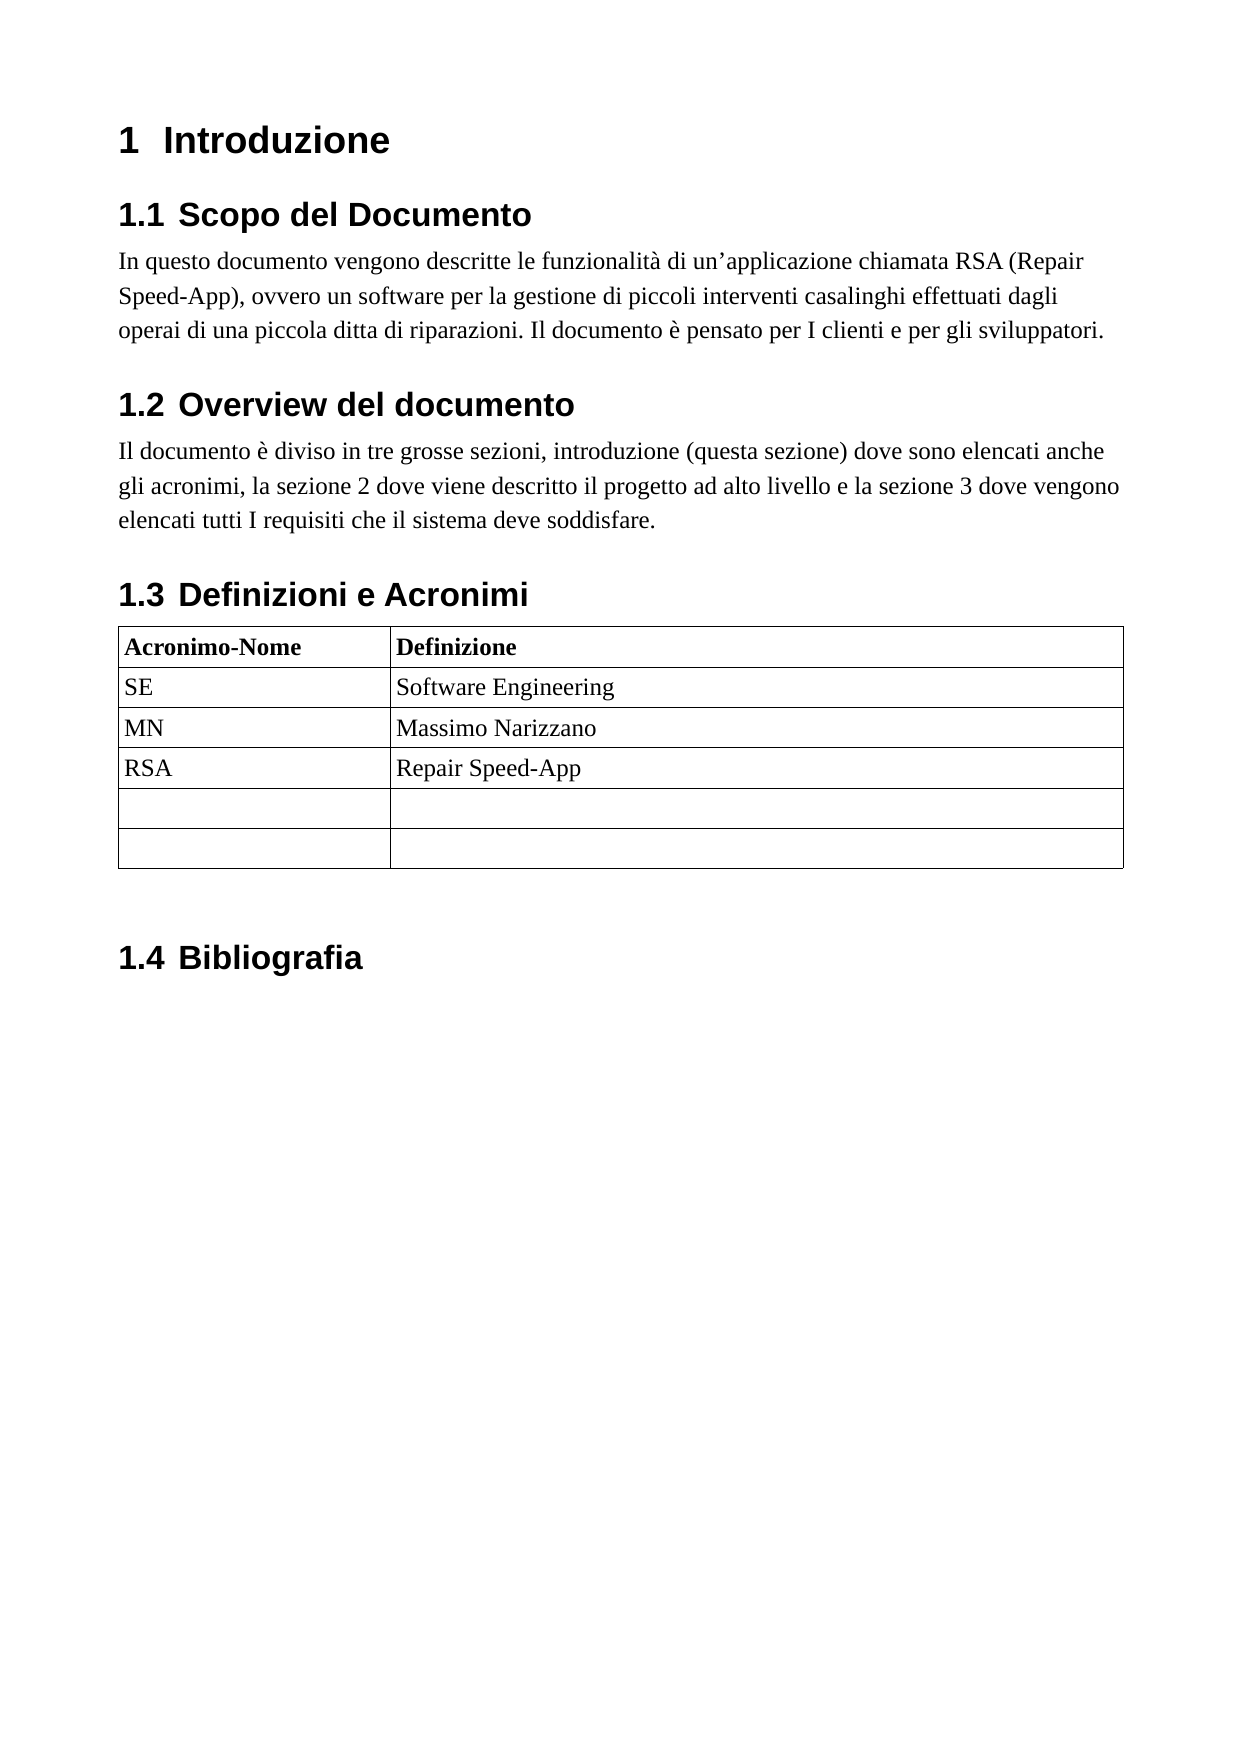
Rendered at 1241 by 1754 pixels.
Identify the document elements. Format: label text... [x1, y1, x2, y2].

table_cell [119, 829, 390, 868]
subtitle Scopo del Documento [118, 195, 1122, 234]
table_cell Massimo Narizzano [391, 708, 1123, 747]
table_cell [391, 789, 1123, 828]
subtitle Bibliografia [118, 938, 1122, 977]
text Il documento è diviso in tre grosse sezioni, introduzione (questa sezione) dove sono elencati anche gli acronimi, la sezione 2 dove viene descritto il progetto ad alto livello e la sezione 3 dove vengono elencati tutti I requisiti che il sistema deve soddisfare. [118, 436, 1122, 534]
table_cell Repair Speed-App [391, 748, 1123, 787]
subtitle Introduzione [118, 118, 1122, 162]
table_header Acronimo-Nome [119, 627, 390, 667]
table_cell Software Engineering [391, 668, 1123, 707]
table_cell [391, 829, 1123, 868]
table_header Definizione [391, 627, 1123, 667]
table_cell RSA [119, 748, 390, 787]
table_cell [119, 789, 390, 828]
table_cell MN [119, 708, 390, 747]
table_cell SE [119, 668, 390, 707]
text In questo documento vengono descritte le funzionalità di un’applicazione chiamata RSA (Repair Speed-App), ovvero un software per la gestione di piccoli interventi casalinghi effettuati dagli operai di una piccola ditta di riparazioni. Il documento è pensato per I clienti e per gli sviluppatori. [118, 246, 1122, 344]
subtitle Overview del documento [118, 385, 1122, 424]
subtitle Definizioni e Acronimi [118, 575, 1122, 614]
